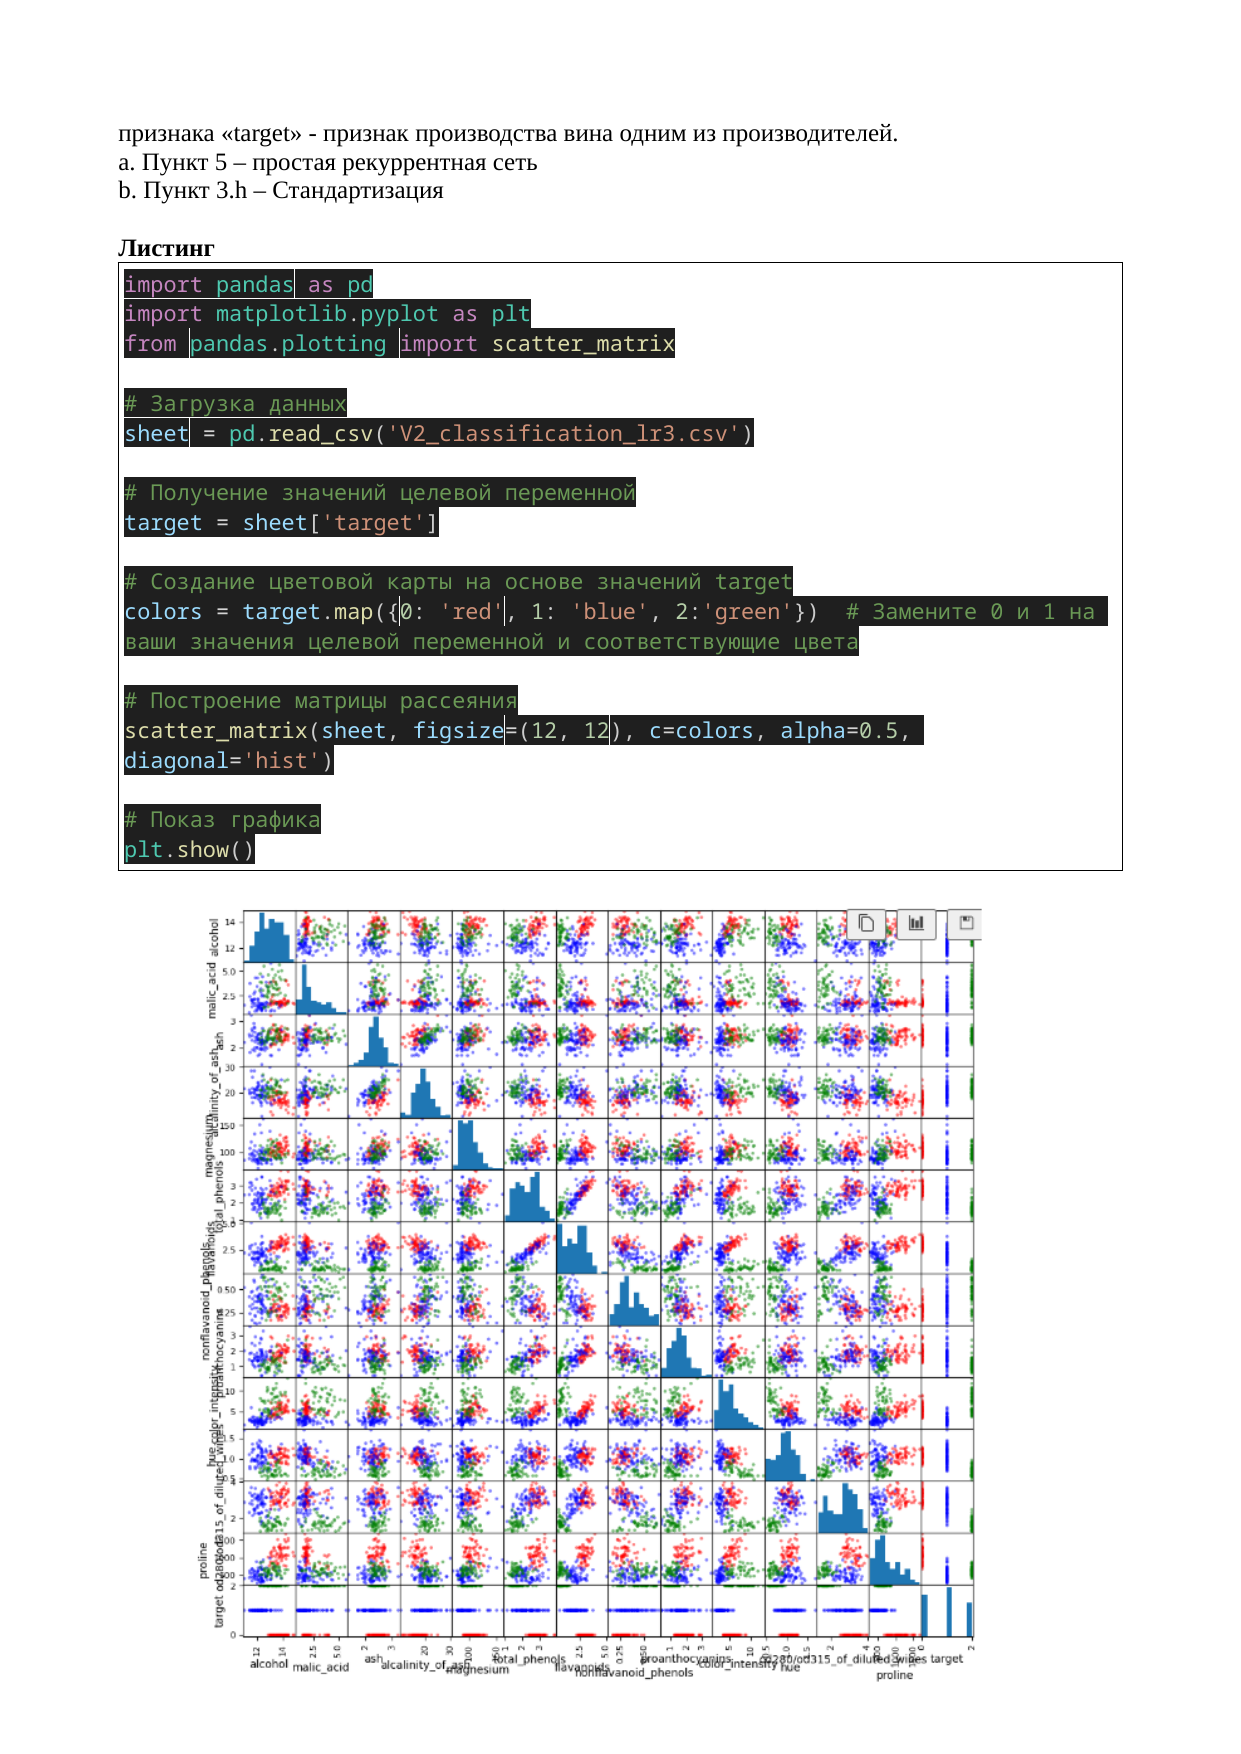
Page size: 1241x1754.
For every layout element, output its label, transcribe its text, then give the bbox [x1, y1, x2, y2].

picture [193, 905, 982, 1688]
table_header import pandas as pd import matplotlib.pyplot as plt from pandas.plotting import scatter_matrix # Загрузка данных sheet = pd.read_csv('V2_classification_lr3.csv') # Получение значений целевой переменной target = sheet['target'] # Создание цветовой карты на основе значений target colors = target.map({0: 'red', 1: 'blue', 2:'green'}) # Замените 0 и 1 на ваши значения целевой переменной и соответствующие цвета # Построение матрицы рассеяния scatter_matrix(sheet, figsize=(12, 12), c=colors, alpha=0.5, diagonal='hist') # Показ графика plt.show() [119, 263, 1122, 870]
text признака «target» - признак производства вина одним из производителей. [118, 118, 1122, 147]
text Листинг [118, 233, 1122, 262]
text a. Пункт 5 – простая рекуррентная сеть [118, 147, 1122, 176]
text b. Пункт 3.h – Стандартизация [118, 176, 1122, 204]
